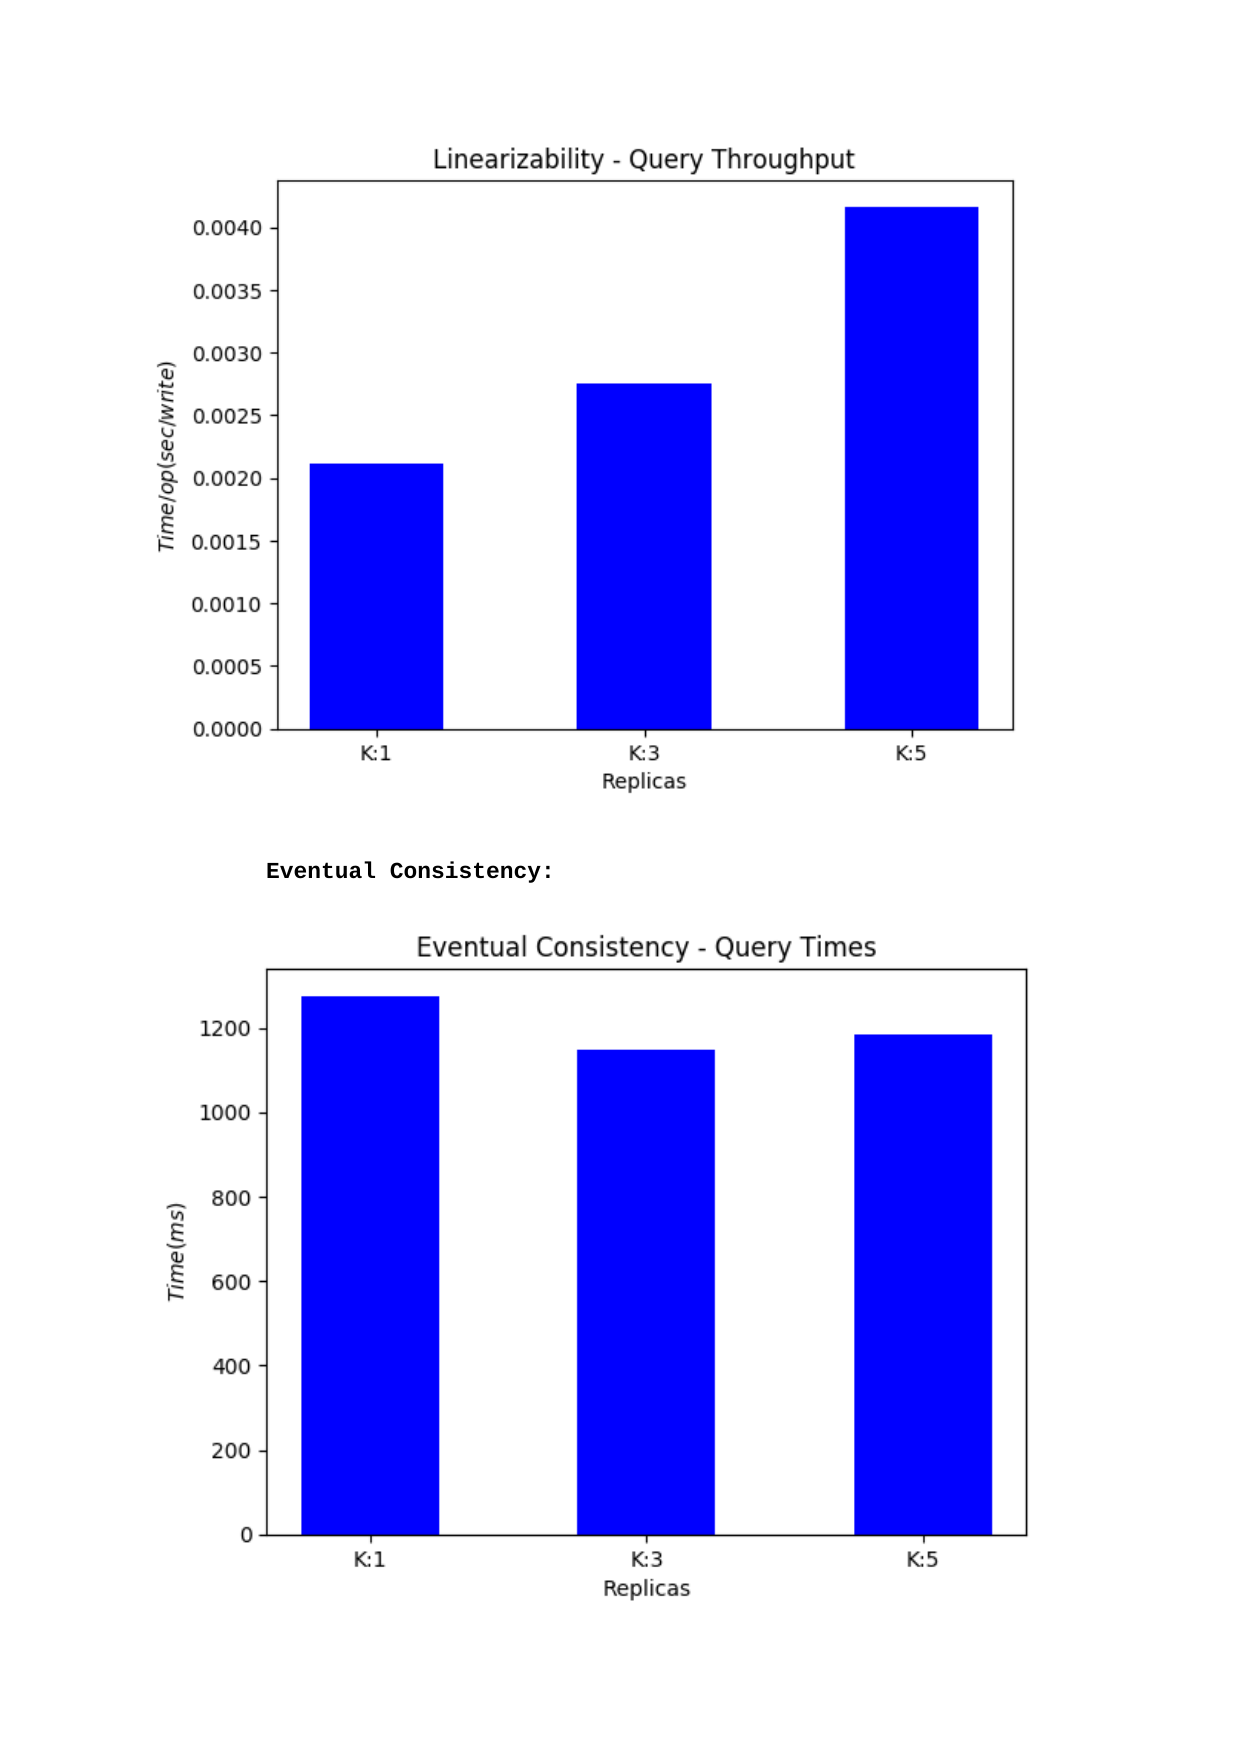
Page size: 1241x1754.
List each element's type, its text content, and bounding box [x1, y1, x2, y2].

text Eventual Consistency: [118, 860, 1122, 886]
picture [141, 133, 1032, 808]
picture [150, 920, 1046, 1616]
